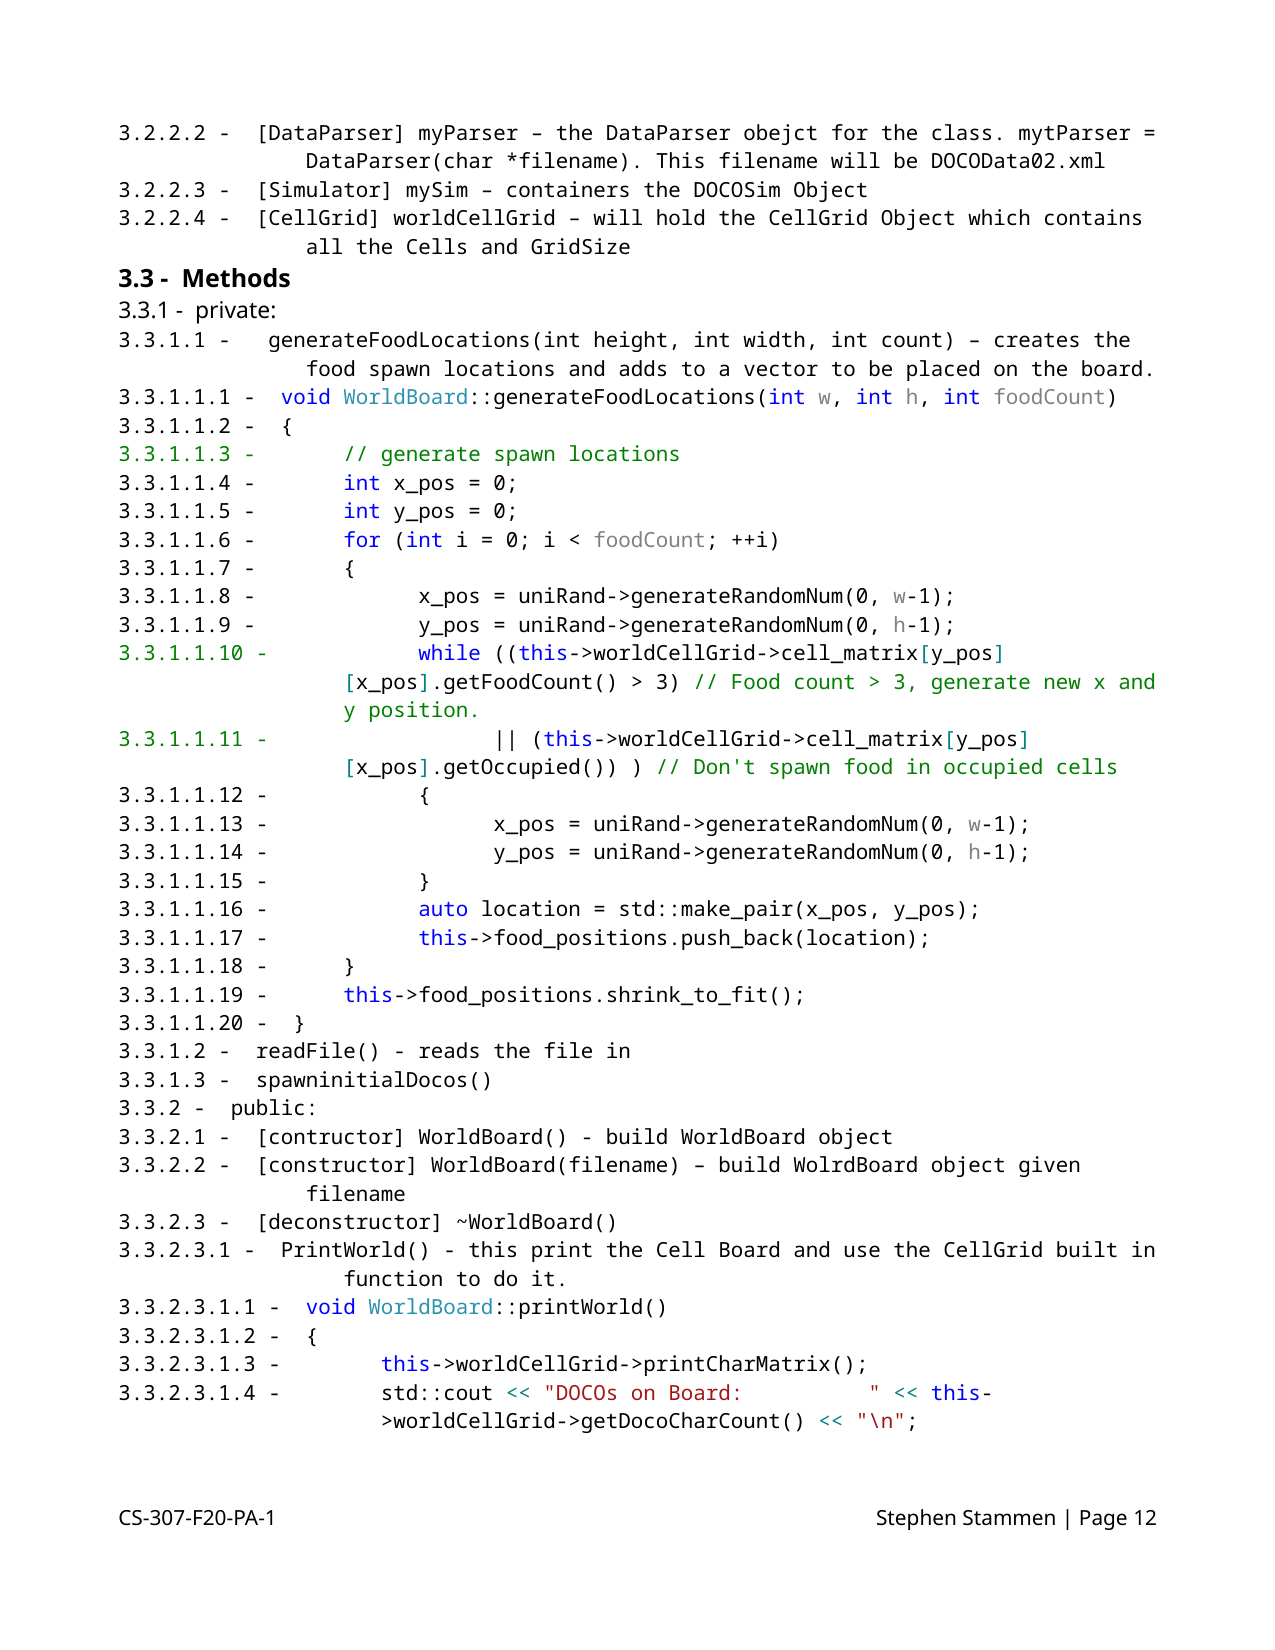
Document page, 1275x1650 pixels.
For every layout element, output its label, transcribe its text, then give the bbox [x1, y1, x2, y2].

list public: [118, 1093, 1157, 1122]
list { [118, 1321, 1157, 1349]
list void WorldBoard::printWorld() [118, 1292, 1157, 1321]
list } [118, 951, 1157, 980]
list { [118, 553, 1157, 582]
list while ((this->worldCellGrid->cell_matrix[y_pos][x_pos].getFoodCount() > 3) // Food count > 3, generate new x and y position. [118, 638, 1157, 724]
list [CellGrid] worldCellGrid – will hold the CellGrid Object which contains all the Cells and GridSize [118, 203, 1157, 260]
list std::cout << "DOCOs on Board: " << this->worldCellGrid->getDocoCharCount() << "\n"; [118, 1378, 1157, 1435]
list spawninitialDocos() [118, 1065, 1157, 1093]
list void WorldBoard::generateFoodLocations(int w, int h, int foodCount) [118, 382, 1157, 411]
list [contructor] WorldBoard() - build WorldBoard object [118, 1122, 1157, 1150]
list y_pos = uniRand->generateRandomNum(0, h-1); [118, 610, 1157, 638]
list x_pos = uniRand->generateRandomNum(0, w-1); [118, 582, 1157, 610]
list this->food_positions.push_back(location); [118, 923, 1157, 951]
list readFile() - reads the file in [118, 1037, 1157, 1065]
list || (this->worldCellGrid->cell_matrix[y_pos][x_pos].getOccupied()) ) // Don't spawn food in occupied cells [118, 724, 1157, 781]
list int y_pos = 0; [118, 496, 1157, 525]
list { [118, 781, 1157, 809]
list Methods [118, 260, 1157, 294]
list { [118, 411, 1157, 439]
list PrintWorld() - this print the Cell Board and use the CellGrid built in function to do it. [118, 1236, 1157, 1292]
list // generate spawn locations [118, 439, 1157, 468]
list private: [118, 294, 1157, 326]
list y_pos = uniRand->generateRandomNum(0, h-1); [118, 837, 1157, 866]
list [DataParser] myParser – the DataParser obejct for the class. mytParser = DataParser(char *filename). This filename will be DOCOData02.xml [118, 118, 1157, 175]
list for (int i = 0; i < foodCount; ++i) [118, 525, 1157, 553]
list this->food_positions.shrink_to_fit(); [118, 980, 1157, 1008]
list generateFoodLocations(int height, int width, int count) – creates the food spawn locations and adds to a vector to be placed on the board. [118, 326, 1157, 382]
list [constructor] WorldBoard(filename) – build WolrdBoard object given filename [118, 1150, 1157, 1207]
list [deconstructor] ~WorldBoard() [118, 1207, 1157, 1236]
list [Simulator] mySim – containers the DOCOSim Object [118, 175, 1157, 203]
list this->worldCellGrid->printCharMatrix(); [118, 1349, 1157, 1378]
list auto location = std::make_pair(x_pos, y_pos); [118, 894, 1157, 923]
list } [118, 866, 1157, 894]
list } [118, 1008, 1157, 1037]
list int x_pos = 0; [118, 468, 1157, 496]
list x_pos = uniRand->generateRandomNum(0, w-1); [118, 809, 1157, 837]
